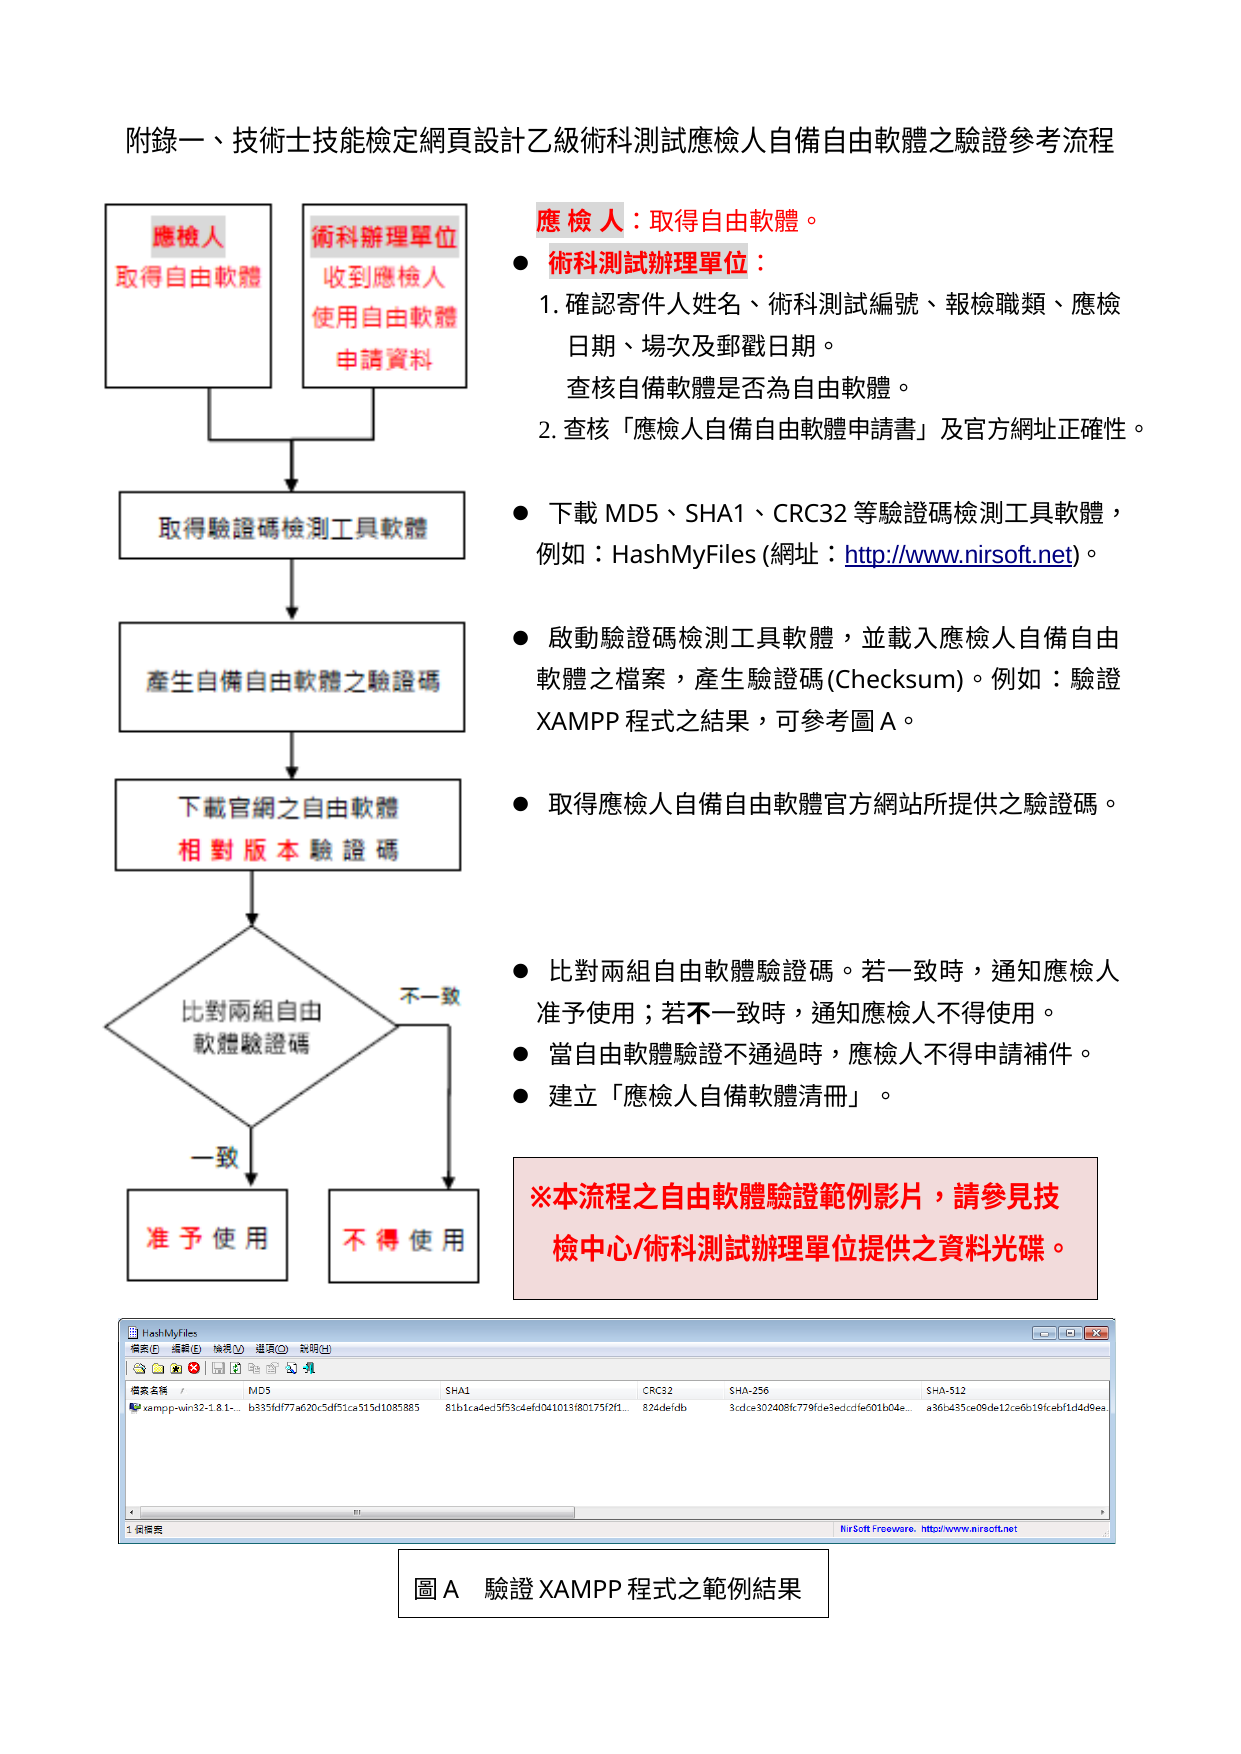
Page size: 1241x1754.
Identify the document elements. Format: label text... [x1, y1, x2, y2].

list 術科測試辦理單位： [511, 239, 1122, 281]
list 啟動驗證碼檢測工具軟體，並載入應檢人自備自由軟體之檔案，產生驗證碼(Checksum)。例如：驗證XAMPP程式之結果，可參考圖A。 [511, 614, 1122, 739]
subtitle 附錄一、技術士技能檢定網頁設計乙級術科測試應檢人自備自由軟體之驗證參考流程 [106, 118, 1134, 160]
list 確認寄件人姓名、術科測試編號、報檢職類、應檢日期、場次及郵戳日期。 [538, 281, 1122, 364]
list 建立「應檢人自備軟體清冊」。 [511, 1072, 1122, 1114]
picture [75, 190, 496, 1296]
list 下載MD5、SHA1、CRC32等驗證碼檢測工具軟體，例如：HashMyFiles (網址：http://www.nirsoft.net)。 [511, 489, 1131, 572]
list 應檢人：取得自由軟體。 [511, 197, 1122, 239]
list 當自由軟體驗證不通過時，應檢人不得申請補件。 [511, 1031, 1122, 1072]
list 比對兩組自由軟體驗證碼。若一致時，通知應檢人准予使用；若不一致時，通知應檢人不得使用。 [511, 947, 1122, 1031]
list 查核「應檢人自備自由軟體申請書」及官方網址正確性。 [538, 406, 1137, 447]
list 查核自備軟體是否為自由軟體。 [538, 364, 1122, 406]
picture [118, 1318, 1116, 1544]
list 取得應檢人自備自由軟體官方網站所提供之驗證碼。 [511, 781, 1131, 822]
text 圖A 驗證XAMPP程式之範例結果示意圖 [413, 1557, 813, 1610]
text ※本流程之自由軟體驗證範例影片，請參見技檢中心/術科測試辦理單位提供之資料光碟。 [529, 1166, 1082, 1270]
